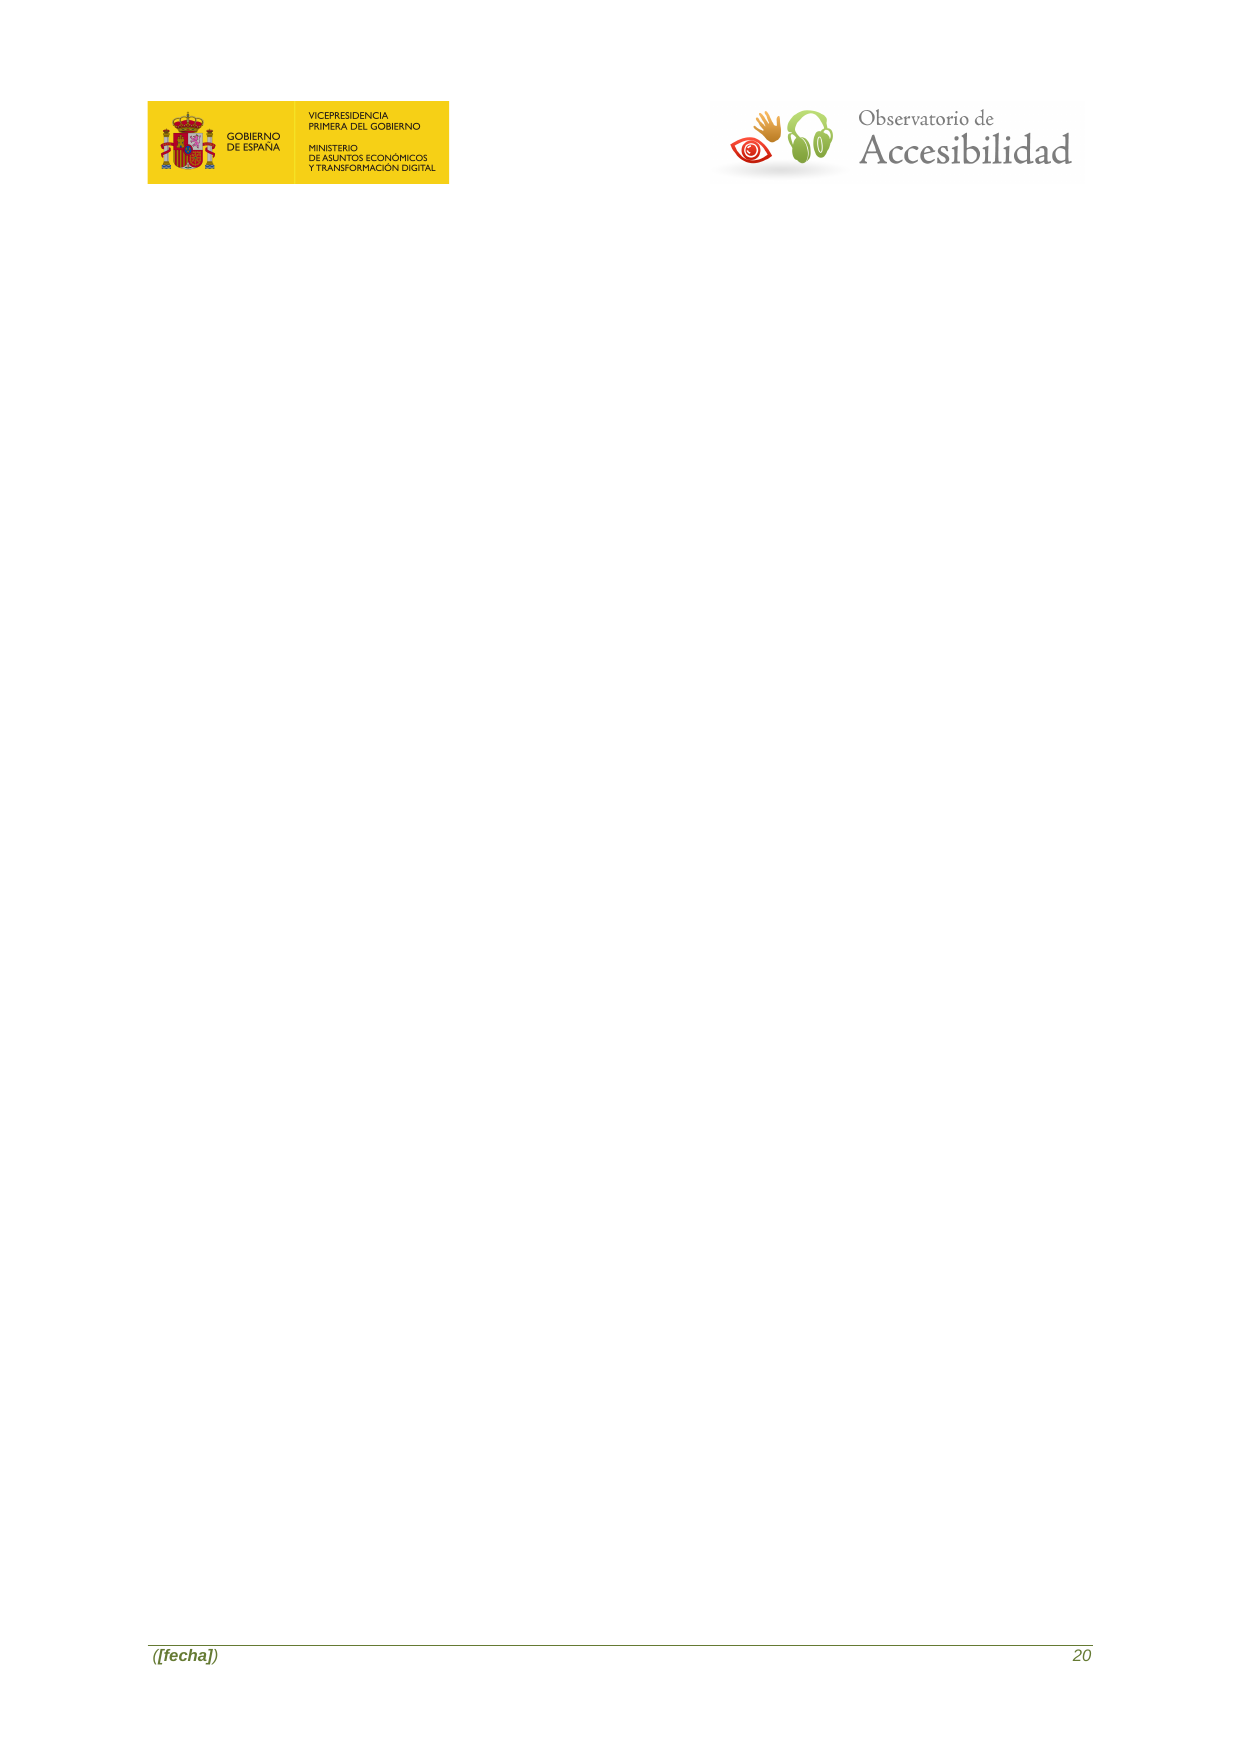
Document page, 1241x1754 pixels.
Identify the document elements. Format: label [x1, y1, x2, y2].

picture [710, 101, 1086, 184]
picture [147, 101, 450, 184]
